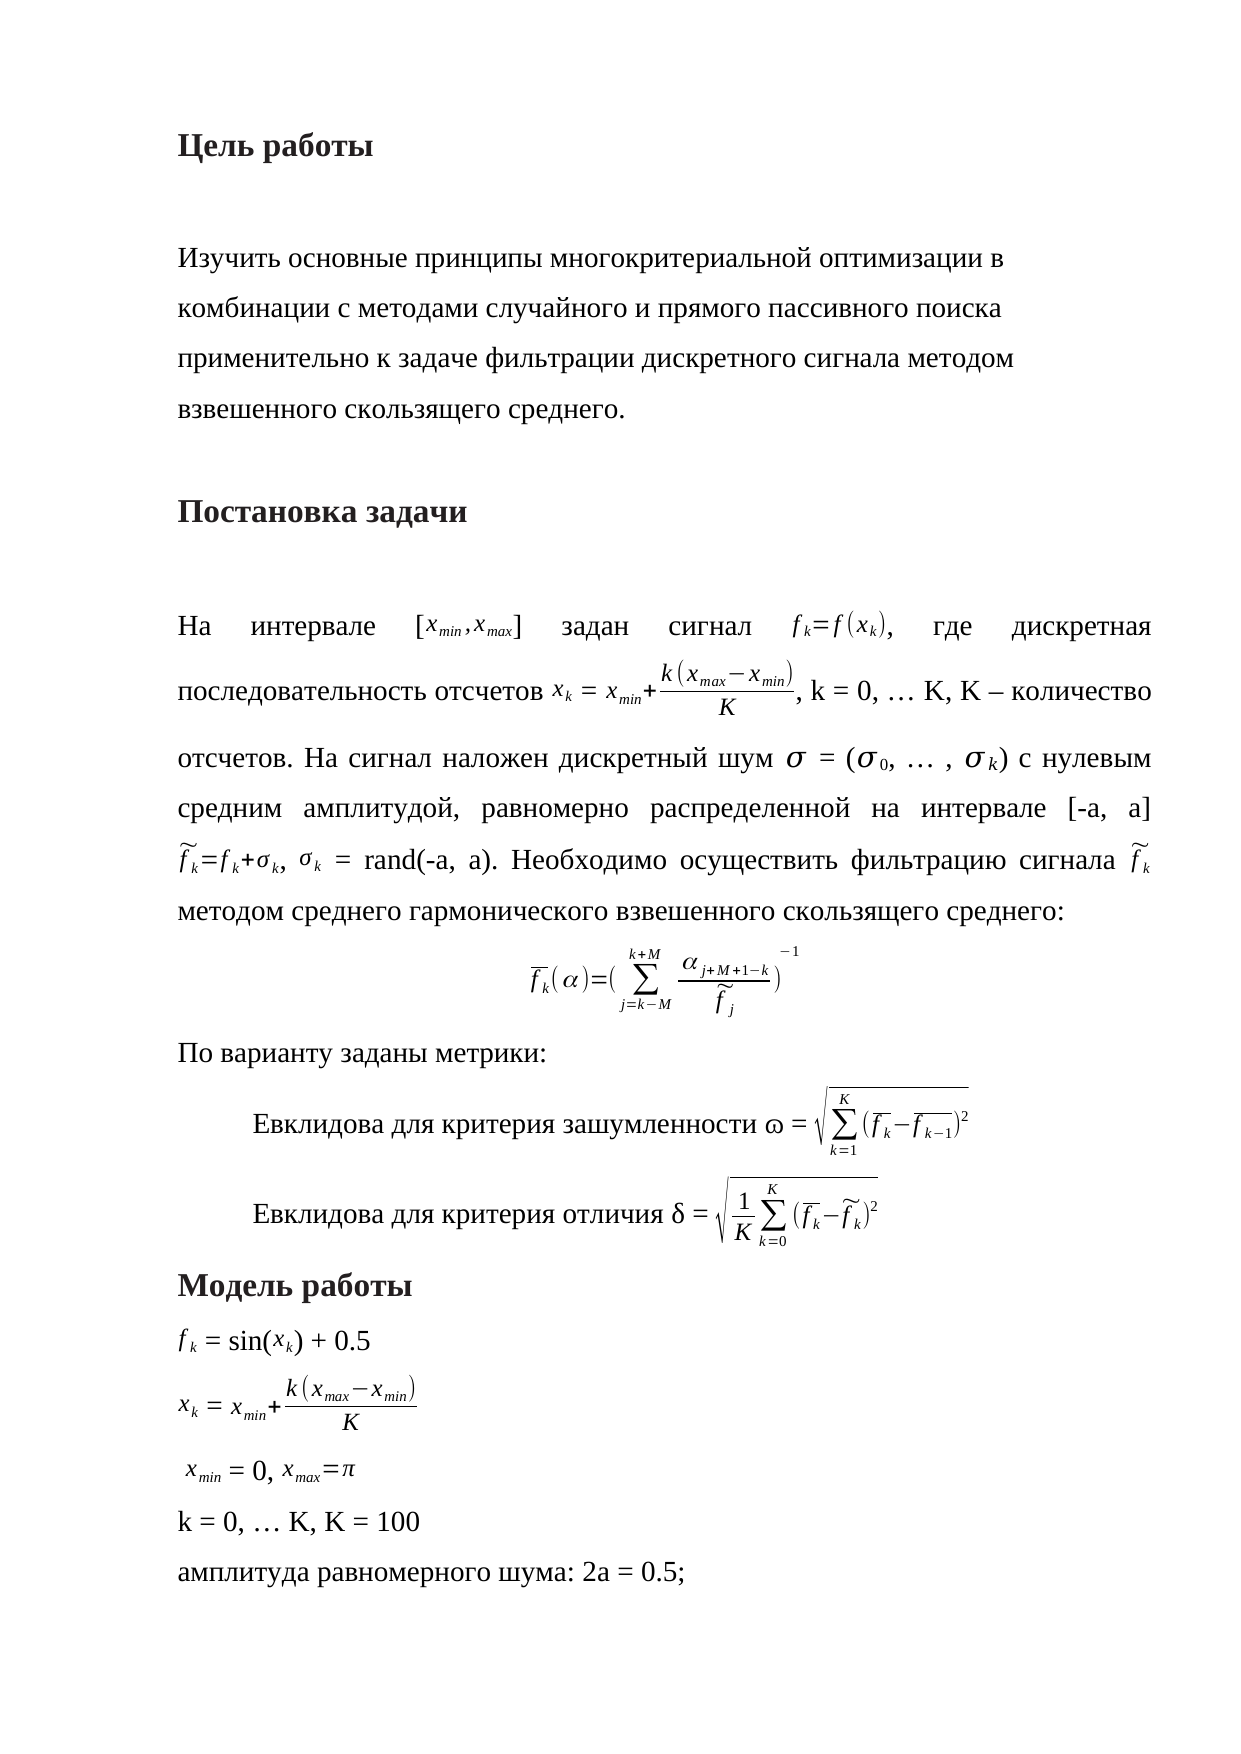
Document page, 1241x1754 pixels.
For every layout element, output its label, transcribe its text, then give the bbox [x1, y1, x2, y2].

subtitle Постановка задачи [177, 492, 1152, 530]
text амплитуда равномерного шума: 2a = 0.5; [177, 1554, 1152, 1588]
text Евклидова для критерия зашумленности ɷ = [177, 1086, 1152, 1158]
text = sin() + 0.5 [177, 1323, 1152, 1357]
text k = 0, … K, K = 100 [177, 1504, 1152, 1537]
subtitle Цель работы [177, 126, 1152, 164]
text На интервале [] задан сигнал , где дискретная последовательность отсчетов = , k = 0, … K, K – количество отсчетов. На сигнал наложен дискретный шум 𝜎 = (𝜎0, … , 𝜎𝑘) с нулевым средним амплитудой, равномерно распределенной на интервале [-a, a] , = rand(-a, a). Необходимо осуществить фильтрацию сигнала методом среднего гармонического взвешенного скользящего среднего: [177, 608, 1152, 926]
text Евклидова для критерия отличия δ = [177, 1176, 1152, 1249]
text = [177, 1373, 1152, 1437]
text По варианту заданы метрики: [177, 1035, 1152, 1068]
subtitle Модель работы [177, 1266, 1152, 1304]
text = 0, [177, 1453, 1152, 1487]
text Изучить основные принципы многокритериальной оптимизации в комбинации с методами случайного и прямого пассивного поиска применительно к задаче фильтрации дискретного сигнала методом взвешенного скользящего среднего. [177, 240, 1152, 424]
